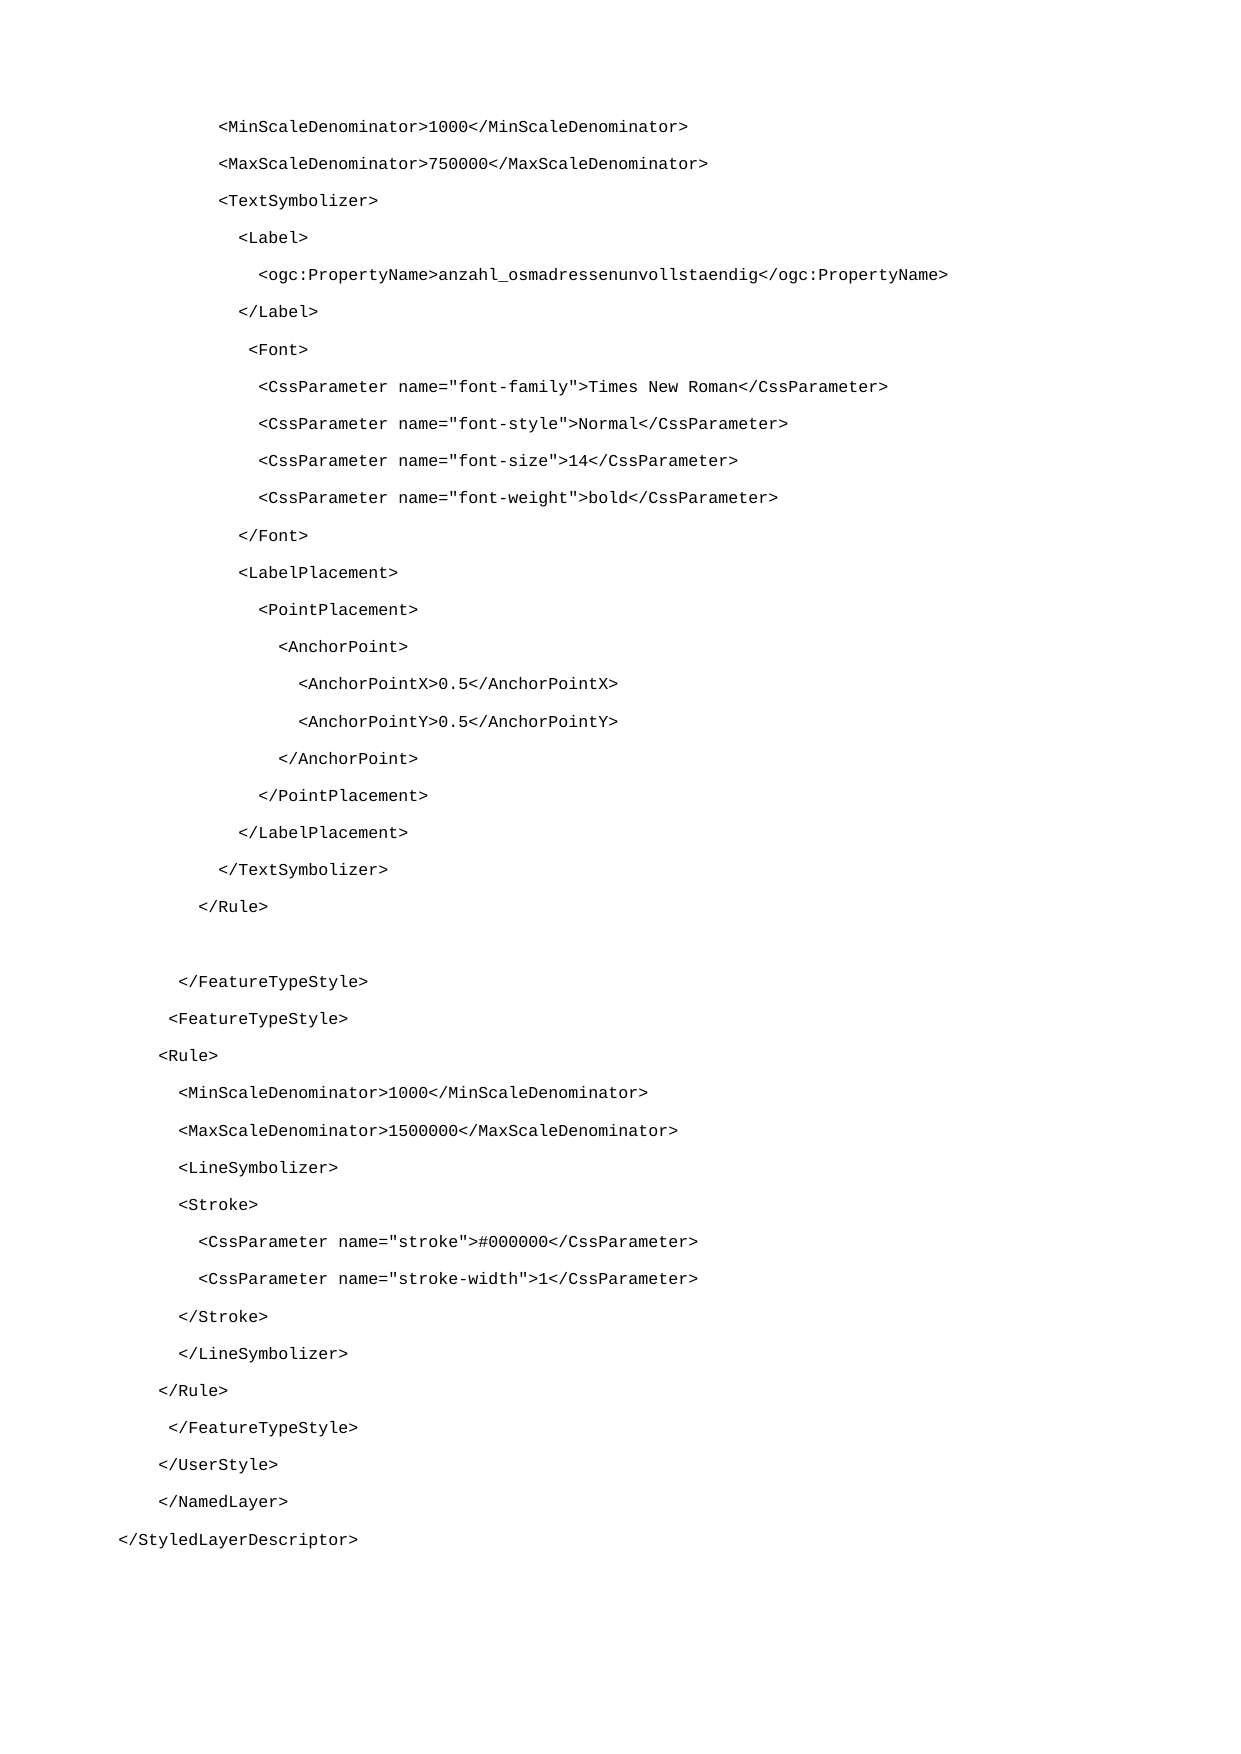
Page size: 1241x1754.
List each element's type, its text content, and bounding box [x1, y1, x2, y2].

text </LineSymbolizer> [118, 1345, 1122, 1364]
text </LabelPlacement> [118, 825, 1122, 843]
text </PointPlacement> [118, 787, 1122, 806]
text <MaxScaleDenominator>750000</MaxScaleDenominator> [118, 155, 1122, 174]
text </Rule> [118, 1382, 1122, 1401]
text </StyledLayerDescriptor> [118, 1531, 1122, 1550]
text </FeatureTypeStyle> [118, 1420, 1122, 1438]
text <PointPlacement> [118, 602, 1122, 620]
text </NamedLayer> [118, 1494, 1122, 1513]
text <CssParameter name="font-weight">bold</CssParameter> [118, 490, 1122, 509]
text <CssParameter name="stroke-width">1</CssParameter> [118, 1271, 1122, 1290]
text <LabelPlacement> [118, 564, 1122, 583]
text <TextSymbolizer> [118, 192, 1122, 211]
text <CssParameter name="font-family">Times New Roman</CssParameter> [118, 378, 1122, 397]
text <CssParameter name="font-style">Normal</CssParameter> [118, 416, 1122, 434]
text <AnchorPointY>0.5</AnchorPointY> [118, 713, 1122, 732]
text <Font> [118, 341, 1122, 360]
text <Rule> [118, 1048, 1122, 1067]
text <MinScaleDenominator>1000</MinScaleDenominator> [118, 1085, 1122, 1104]
text <ogc:PropertyName>anzahl_osmadressenunvollstaendig</ogc:PropertyName> [118, 267, 1122, 286]
text </Label> [118, 304, 1122, 323]
text <CssParameter name="stroke">#000000</CssParameter> [118, 1234, 1122, 1253]
text <Stroke> [118, 1197, 1122, 1215]
text </Stroke> [118, 1308, 1122, 1327]
text </FeatureTypeStyle> [118, 973, 1122, 992]
text </TextSymbolizer> [118, 862, 1122, 881]
text <MinScaleDenominator>1000</MinScaleDenominator> [118, 118, 1122, 137]
text <MaxScaleDenominator>1500000</MaxScaleDenominator> [118, 1122, 1122, 1141]
text <CssParameter name="font-size">14</CssParameter> [118, 453, 1122, 472]
text </UserStyle> [118, 1457, 1122, 1476]
text <AnchorPoint> [118, 639, 1122, 658]
text <AnchorPointX>0.5</AnchorPointX> [118, 676, 1122, 695]
text </Font> [118, 527, 1122, 546]
text </AnchorPoint> [118, 750, 1122, 769]
text <FeatureTypeStyle> [118, 1011, 1122, 1029]
text </Rule> [118, 899, 1122, 918]
text <LineSymbolizer> [118, 1159, 1122, 1178]
text <Label> [118, 230, 1122, 248]
